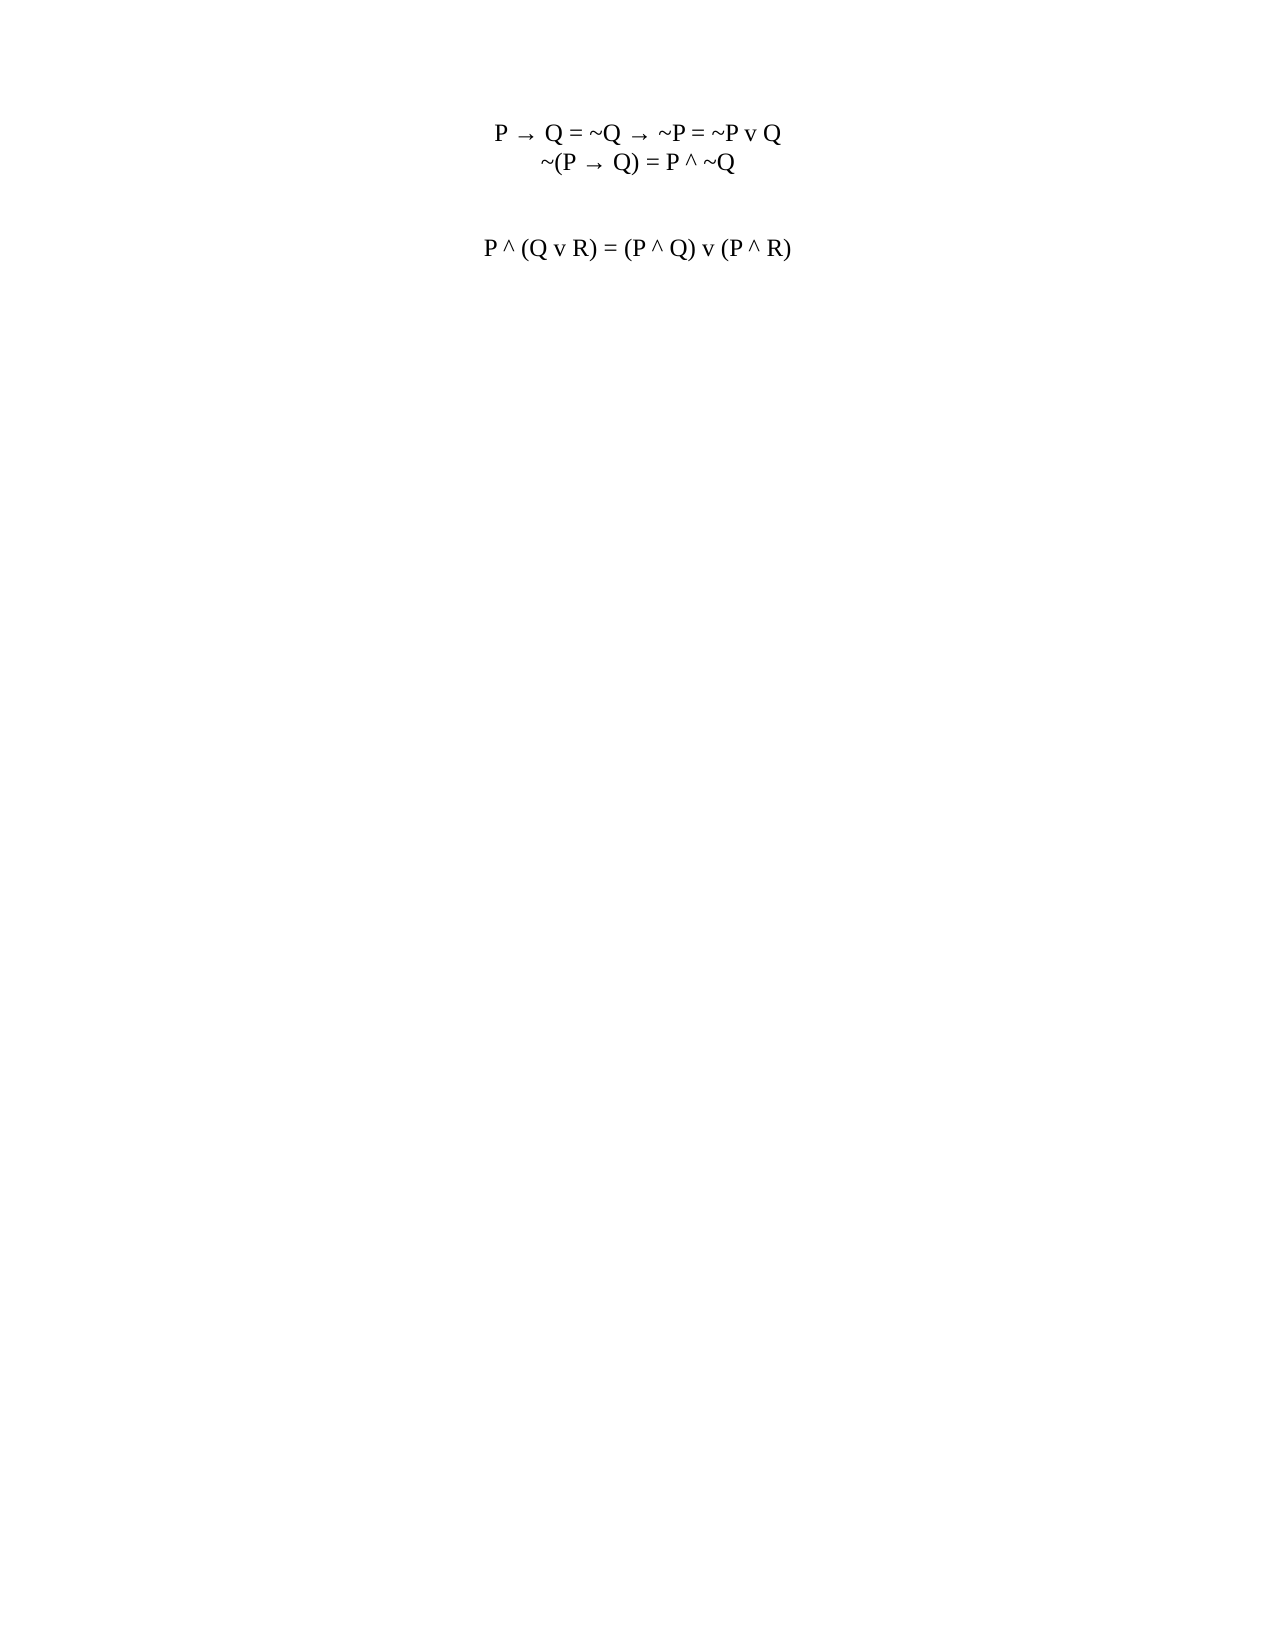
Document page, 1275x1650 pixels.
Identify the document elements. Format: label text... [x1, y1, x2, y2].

text ~(P → Q) = P ^ ~Q [118, 147, 1157, 176]
text P → Q = ~Q → ~P = ~P v Q [118, 118, 1157, 147]
text P ^ (Q v R) = (P ^ Q) v (P ^ R) [118, 233, 1157, 262]
